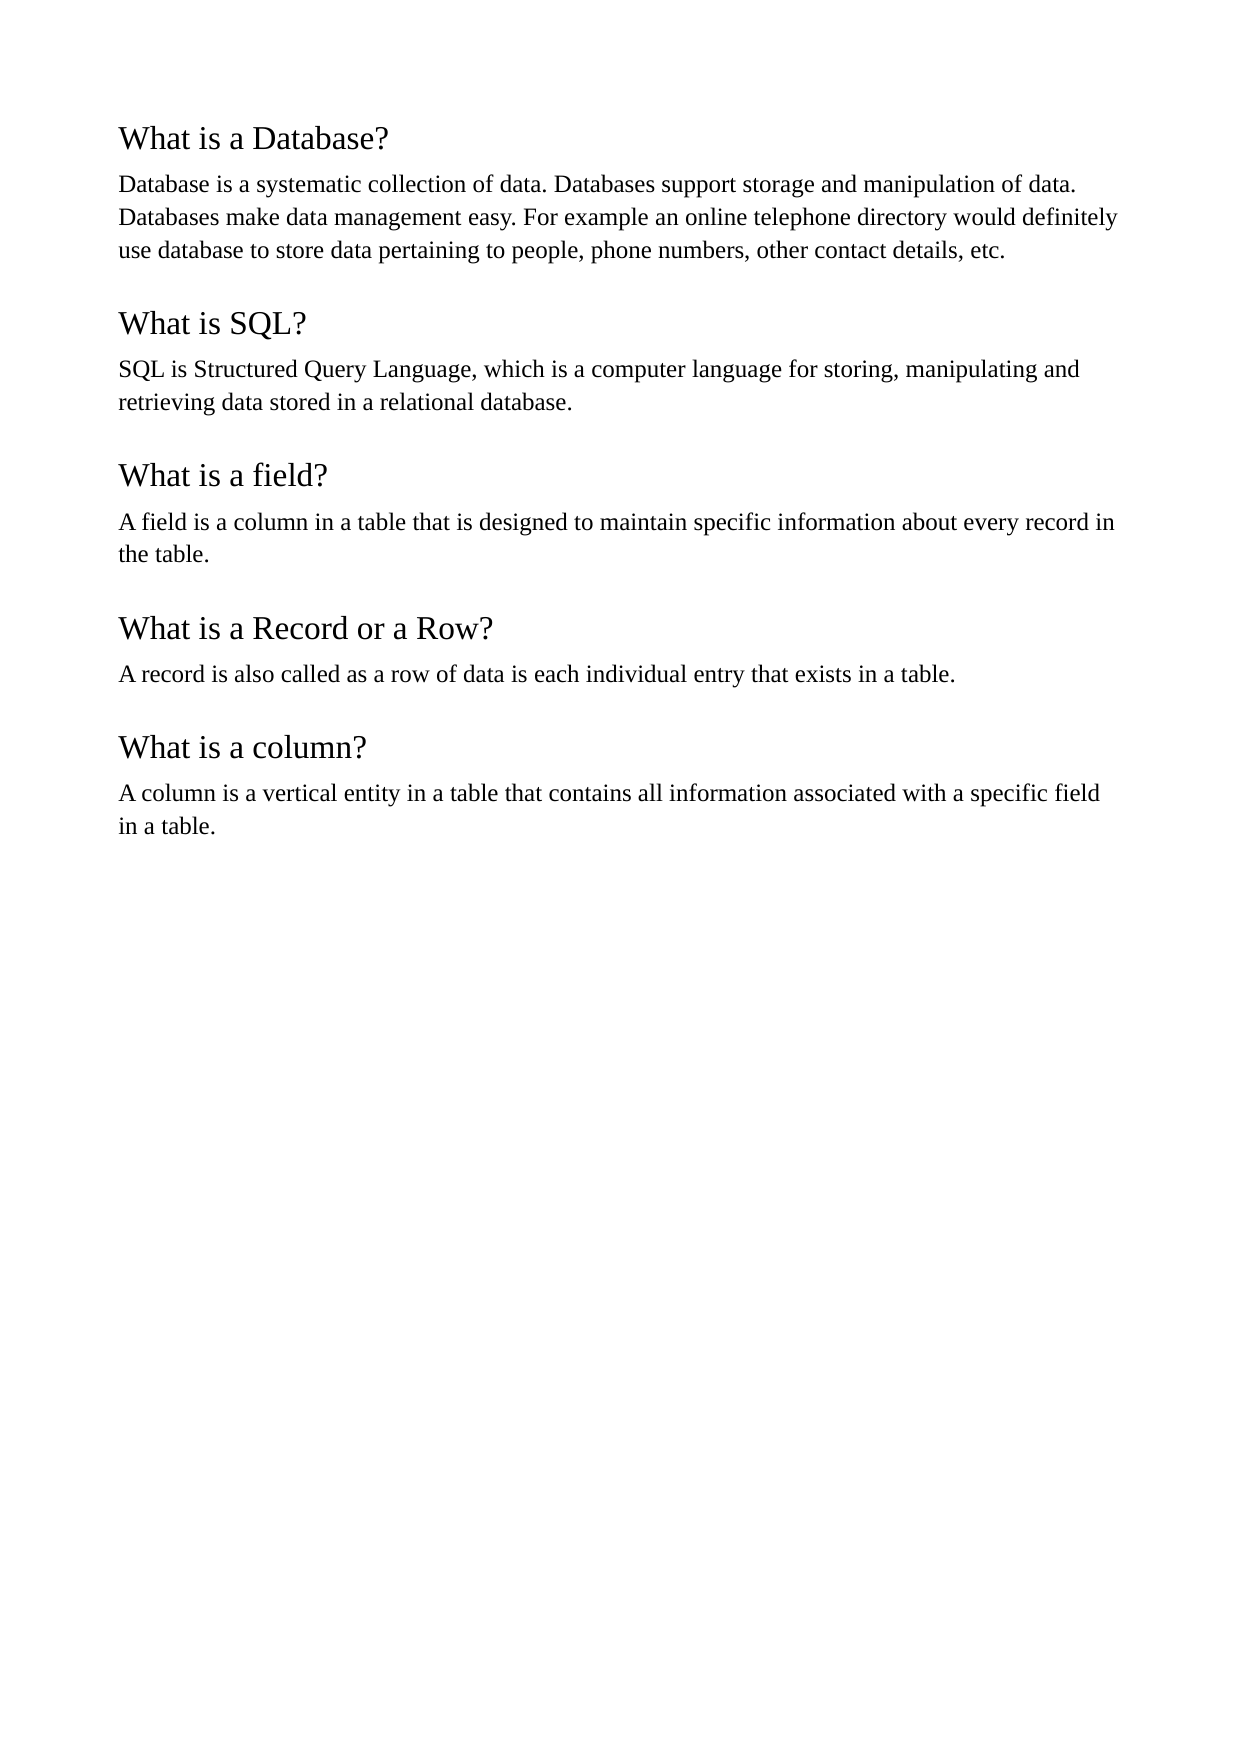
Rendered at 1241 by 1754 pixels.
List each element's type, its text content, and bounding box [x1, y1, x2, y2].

text SQL is Structured Query Language, which is a computer language for storing, manipulating and retrieving data stored in a relational database. [118, 354, 1122, 416]
subtitle What is SQL? [118, 303, 1122, 342]
text A field is a column in a table that is designed to maintain specific information about every record in the table. [118, 507, 1122, 568]
subtitle What is a Record or a Row? [118, 608, 1122, 646]
subtitle What is a field? [118, 456, 1122, 494]
text A record is also called as a row of data is each individual entry that exists in a table. [118, 659, 1122, 688]
text Database is a systematic collection of data. Databases support storage and manipulation of data. Databases make data management easy. For example an online telephone directory would definitely use database to store data pertaining to people, phone numbers, other contact details, etc. [118, 169, 1122, 264]
subtitle What is a column? [118, 727, 1122, 766]
text A column is a vertical entity in a table that contains all information associated with a specific field in a table. [118, 778, 1122, 840]
subtitle What is a Database? [118, 118, 1122, 156]
